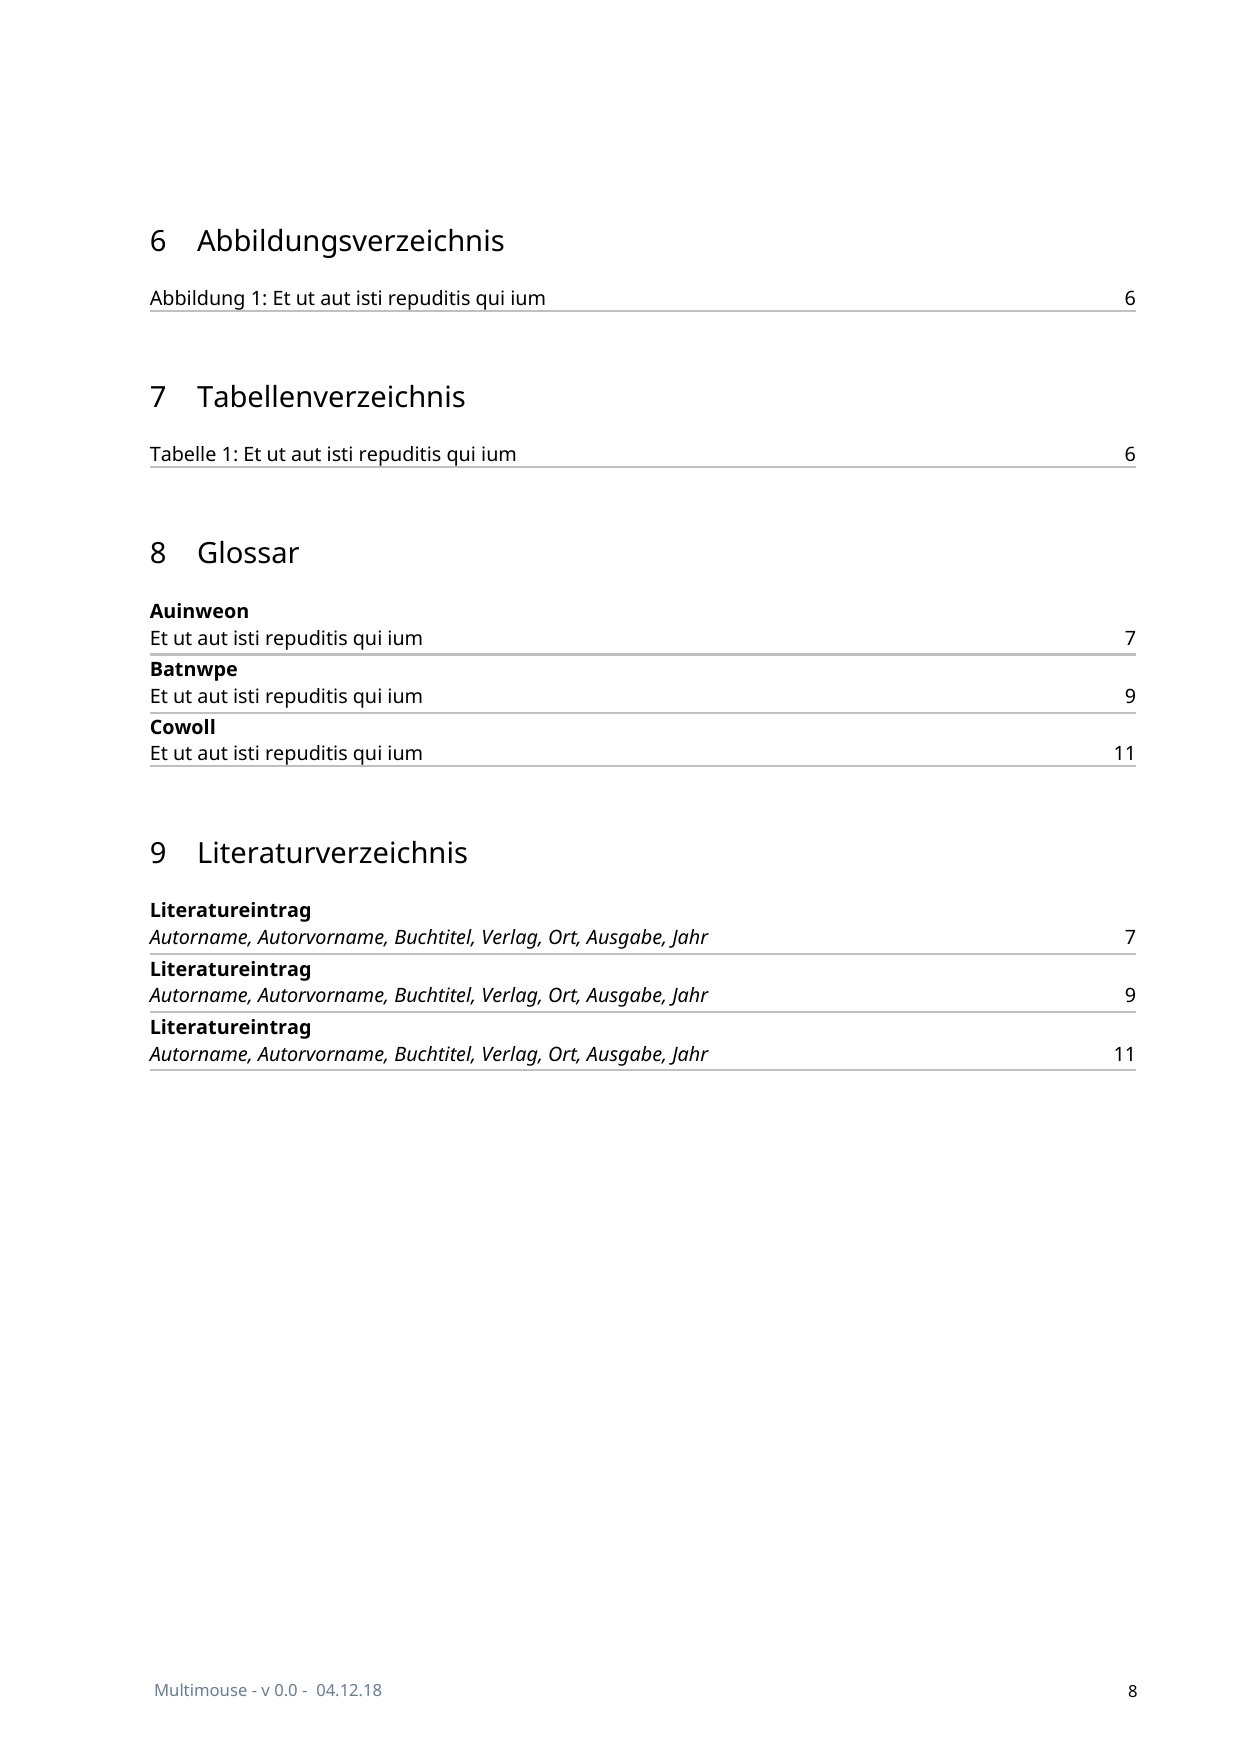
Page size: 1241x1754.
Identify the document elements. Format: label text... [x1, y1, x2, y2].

text Literatureintrag [149, 1013, 1136, 1040]
text Batnwpe [149, 656, 1136, 682]
text Et ut aut isti repuditis qui ium 9 [149, 682, 1136, 714]
text Autorname, Autorvorname, Buchtitel, Verlag, Ort, Ausgabe, Jahr 11 [149, 1040, 1136, 1071]
text Autorname, Autorvorname, Buchtitel, Verlag, Ort, Ausgabe, Jahr 9 [149, 982, 1136, 1013]
text Auinweon [149, 597, 1136, 624]
text Et ut aut isti repuditis qui ium 7 [149, 624, 1136, 656]
subtitle Tabellenverzeichnis [149, 377, 1136, 416]
subtitle Glossar [149, 533, 1136, 572]
text Abbildung 1: Et ut aut isti repuditis qui ium 6 [149, 285, 1136, 312]
subtitle Abbildungsverzeichnis [149, 221, 1136, 260]
text Tabelle 1: Et ut aut isti repuditis qui ium 6 [149, 441, 1136, 468]
text Et ut aut isti repuditis qui ium 11 [149, 741, 1136, 767]
text Literatureintrag [149, 897, 1136, 924]
text Literatureintrag [149, 955, 1136, 982]
text Autorname, Autorvorname, Buchtitel, Verlag, Ort, Ausgabe, Jahr 7 [149, 924, 1136, 955]
text Cowoll [149, 714, 1136, 741]
subtitle Literaturverzeichnis [149, 832, 1136, 872]
